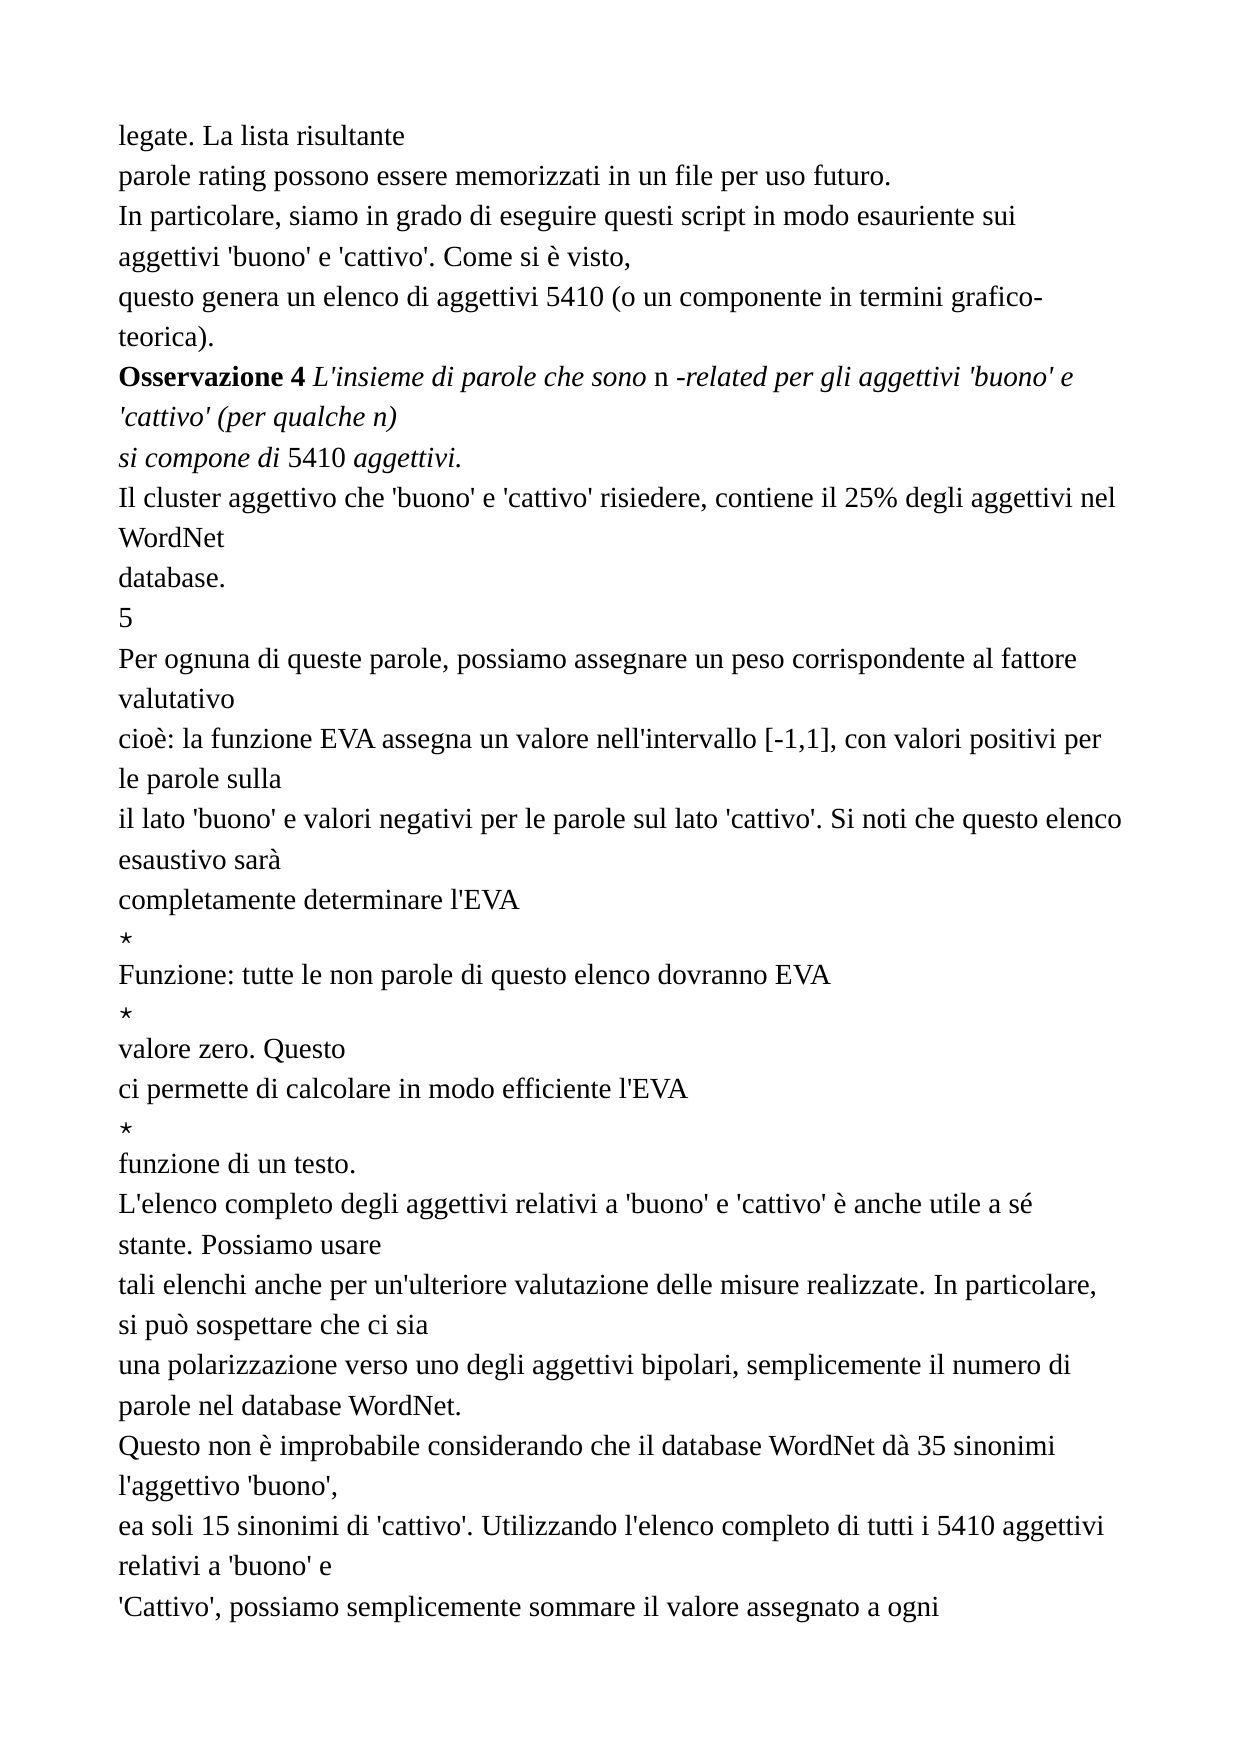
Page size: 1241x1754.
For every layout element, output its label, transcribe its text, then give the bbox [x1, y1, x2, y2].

text ⋆ [118, 997, 1122, 1026]
text 5 [118, 601, 1122, 634]
text questo genera un elenco di aggettivi 5410 (o un componente in termini grafico-teorica). [118, 279, 1122, 353]
text L'elenco completo degli aggettivi relativi a 'buono' e 'cattivo' è anche utile a sé stante. Possiamo usare [118, 1187, 1122, 1260]
text tali elenchi anche per un'ulteriore valutazione delle misure realizzate. In particolare, si può sospettare che ci sia [118, 1267, 1122, 1341]
text ⋆ [118, 922, 1122, 951]
text il lato 'buono' e valori negativi per le parole sul lato 'cattivo'. Si noti che questo elenco esaustivo sarà [118, 802, 1122, 875]
text Il cluster aggettivo che 'buono' e 'cattivo' risiedere, contiene il 25% degli aggettivi nel WordNet [118, 480, 1122, 554]
text In particolare, siamo in grado di eseguire questi script in modo esauriente sui aggettivi 'buono' e 'cattivo'. Come si è visto, [118, 198, 1122, 272]
text legate. La lista risultante [118, 118, 1122, 152]
text cioè: la funzione EVA assegna un valore nell'intervallo [-1,1], con valori positivi per le parole sulla [118, 721, 1122, 795]
text ea soli 15 sinonimi di 'cattivo'. Utilizzando l'elenco completo di tutti i 5410 aggettivi relativi a 'buono' e [118, 1508, 1122, 1582]
text ⋆ [118, 1112, 1122, 1141]
text una polarizzazione verso uno degli aggettivi bipolari, semplicemente il numero di parole nel database WordNet. [118, 1347, 1122, 1421]
text Per ognuna di queste parole, possiamo assegnare un peso corrispondente al fattore valutativo [118, 641, 1122, 714]
text 'Cattivo', possiamo semplicemente sommare il valore assegnato a ogni [118, 1589, 1122, 1622]
text ci permette di calcolare in modo efficiente l'EVA [118, 1072, 1122, 1105]
text Osservazione 4 L'insieme di parole che sono n -related per gli aggettivi 'buono' e 'cattivo' (per qualche n) [118, 359, 1122, 433]
text Questo non è improbabile considerando che il database WordNet dà 35 sinonimi l'aggettivo 'buono', [118, 1428, 1122, 1502]
text si compone di 5410 aggettivi. [118, 440, 1122, 473]
text completamente determinare l'EVA [118, 882, 1122, 916]
text valore zero. Questo [118, 1031, 1122, 1065]
text funzione di un testo. [118, 1146, 1122, 1180]
text parole rating possono essere memorizzati in un file per uso futuro. [118, 158, 1122, 192]
text Funzione: tutte le non parole di questo elenco dovranno EVA [118, 957, 1122, 990]
text database. [118, 560, 1122, 594]
